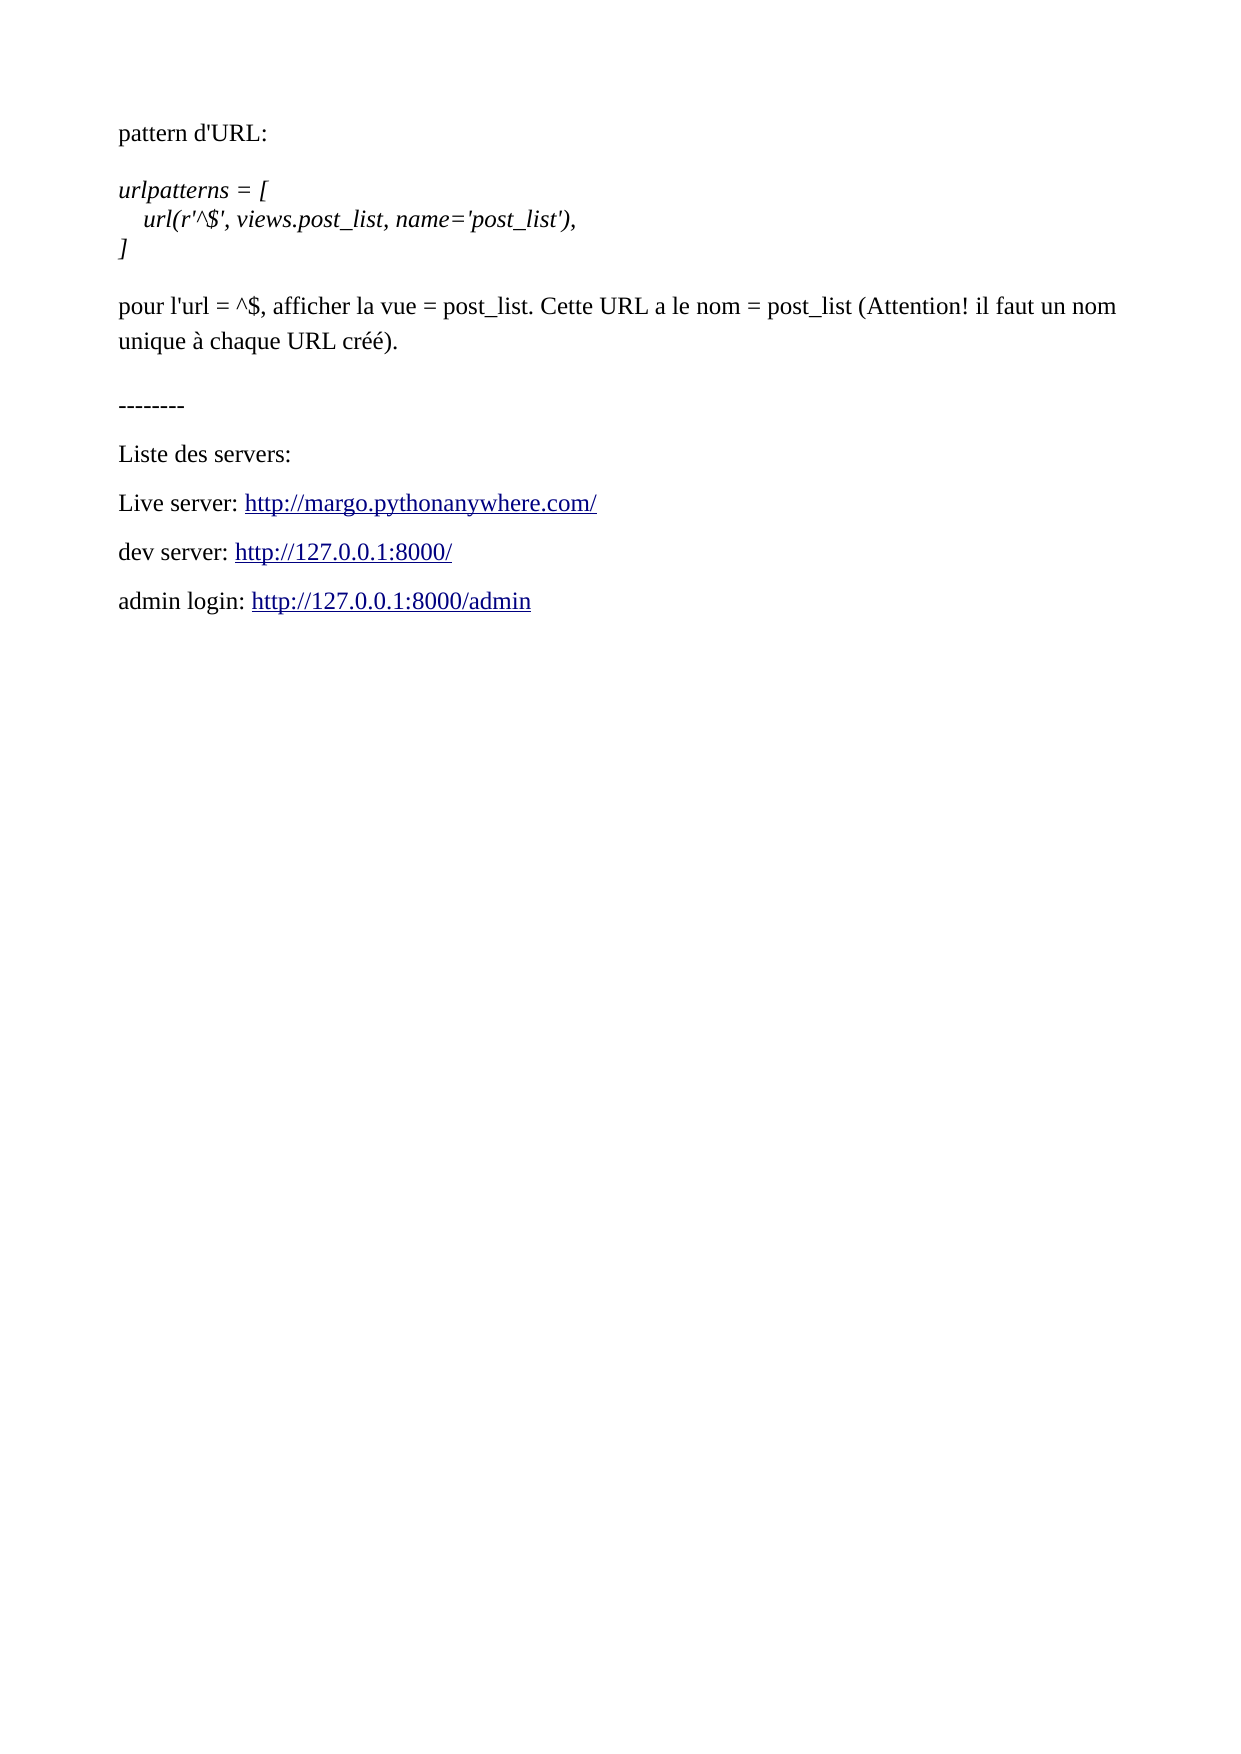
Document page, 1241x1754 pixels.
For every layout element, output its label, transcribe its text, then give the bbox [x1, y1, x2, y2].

text dev server: http://127.0.0.1:8000/ [118, 537, 1122, 566]
text pour l'url = ^$, afficher la vue = post_list. Cette URL a le nom = post_list (Attention! il faut un nom unique à chaque URL créé). [118, 291, 1122, 354]
text url(r'^$', views.post_list, name='post_list'), [118, 204, 1122, 233]
text pattern d'URL: [118, 118, 1122, 147]
text ] [118, 233, 1122, 262]
text -------- [118, 390, 1122, 418]
text Live server: http://margo.pythonanywhere.com/ [118, 488, 1122, 517]
text Liste des servers: [118, 439, 1122, 468]
text admin login: http://127.0.0.1:8000/admin [118, 586, 1122, 615]
text urlpatterns = [ [118, 176, 1122, 204]
